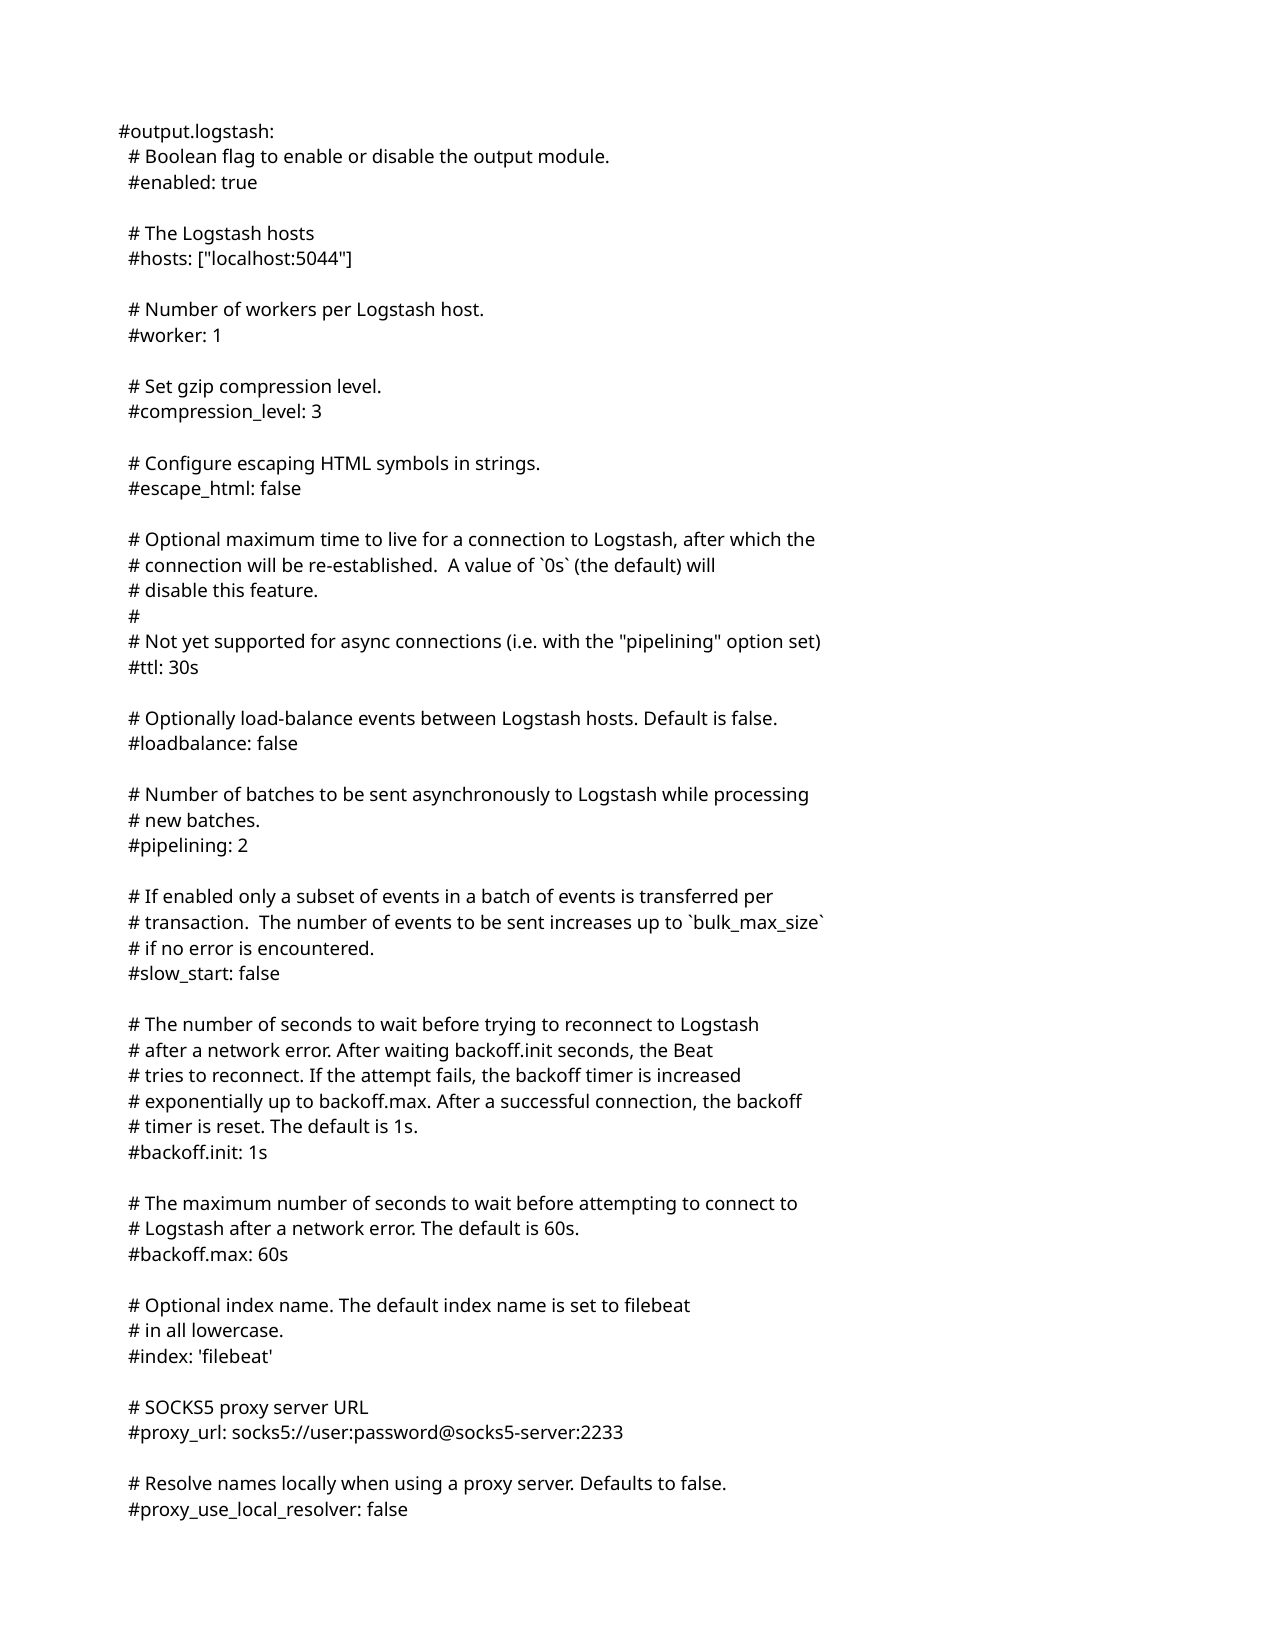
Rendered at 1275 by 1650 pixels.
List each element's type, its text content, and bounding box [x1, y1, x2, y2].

text # [118, 603, 1157, 628]
text # Logstash after a network error. The default is 60s. [118, 1216, 1157, 1241]
text # If enabled only a subset of events in a batch of events is transferred per [118, 884, 1157, 909]
text # The Logstash hosts [118, 220, 1157, 246]
text # if no error is encountered. [118, 935, 1157, 960]
text # The maximum number of seconds to wait before attempting to connect to [118, 1190, 1157, 1216]
text # transaction. The number of events to be sent increases up to `bulk_max_size` [118, 909, 1157, 935]
text # The number of seconds to wait before trying to reconnect to Logstash [118, 1011, 1157, 1037]
text # Optional maximum time to live for a connection to Logstash, after which the [118, 526, 1157, 552]
text #pipelining: 2 [118, 833, 1157, 858]
text # timer is reset. The default is 1s. [118, 1113, 1157, 1139]
text #index: 'filebeat' [118, 1343, 1157, 1369]
text #slow_start: false [118, 960, 1157, 986]
text # new batches. [118, 807, 1157, 833]
text #proxy_url: socks5://user:password@socks5-server:2233 [118, 1420, 1157, 1445]
text #ttl: 30s [118, 654, 1157, 679]
text # in all lowercase. [118, 1318, 1157, 1343]
text #hosts: ["localhost:5044"] [118, 246, 1157, 271]
text #loadbalance: false [118, 731, 1157, 756]
text # Optional index name. The default index name is set to filebeat [118, 1292, 1157, 1318]
text # SOCKS5 proxy server URL [118, 1394, 1157, 1420]
text # Resolve names locally when using a proxy server. Defaults to false. [118, 1471, 1157, 1496]
text # tries to reconnect. If the attempt fails, the backoff timer is increased [118, 1062, 1157, 1088]
text # Configure escaping HTML symbols in strings. [118, 450, 1157, 475]
text # disable this feature. [118, 577, 1157, 603]
text # Not yet supported for async connections (i.e. with the "pipelining" option set) [118, 628, 1157, 654]
text # after a network error. After waiting backoff.init seconds, the Beat [118, 1037, 1157, 1062]
text #output.logstash: [118, 118, 1157, 144]
text # Set gzip compression level. [118, 373, 1157, 399]
text #proxy_use_local_resolver: false [118, 1496, 1157, 1522]
text #backoff.max: 60s [118, 1241, 1157, 1267]
text # Boolean flag to enable or disable the output module. [118, 144, 1157, 169]
text # connection will be re-established. A value of `0s` (the default) will [118, 552, 1157, 577]
text #compression_level: 3 [118, 399, 1157, 424]
text # exponentially up to backoff.max. After a successful connection, the backoff [118, 1088, 1157, 1113]
text # Number of batches to be sent asynchronously to Logstash while processing [118, 782, 1157, 807]
text #worker: 1 [118, 322, 1157, 348]
text #enabled: true [118, 169, 1157, 195]
text # Optionally load-balance events between Logstash hosts. Default is false. [118, 705, 1157, 731]
text # Number of workers per Logstash host. [118, 297, 1157, 322]
text #backoff.init: 1s [118, 1139, 1157, 1164]
text #escape_html: false [118, 475, 1157, 501]
